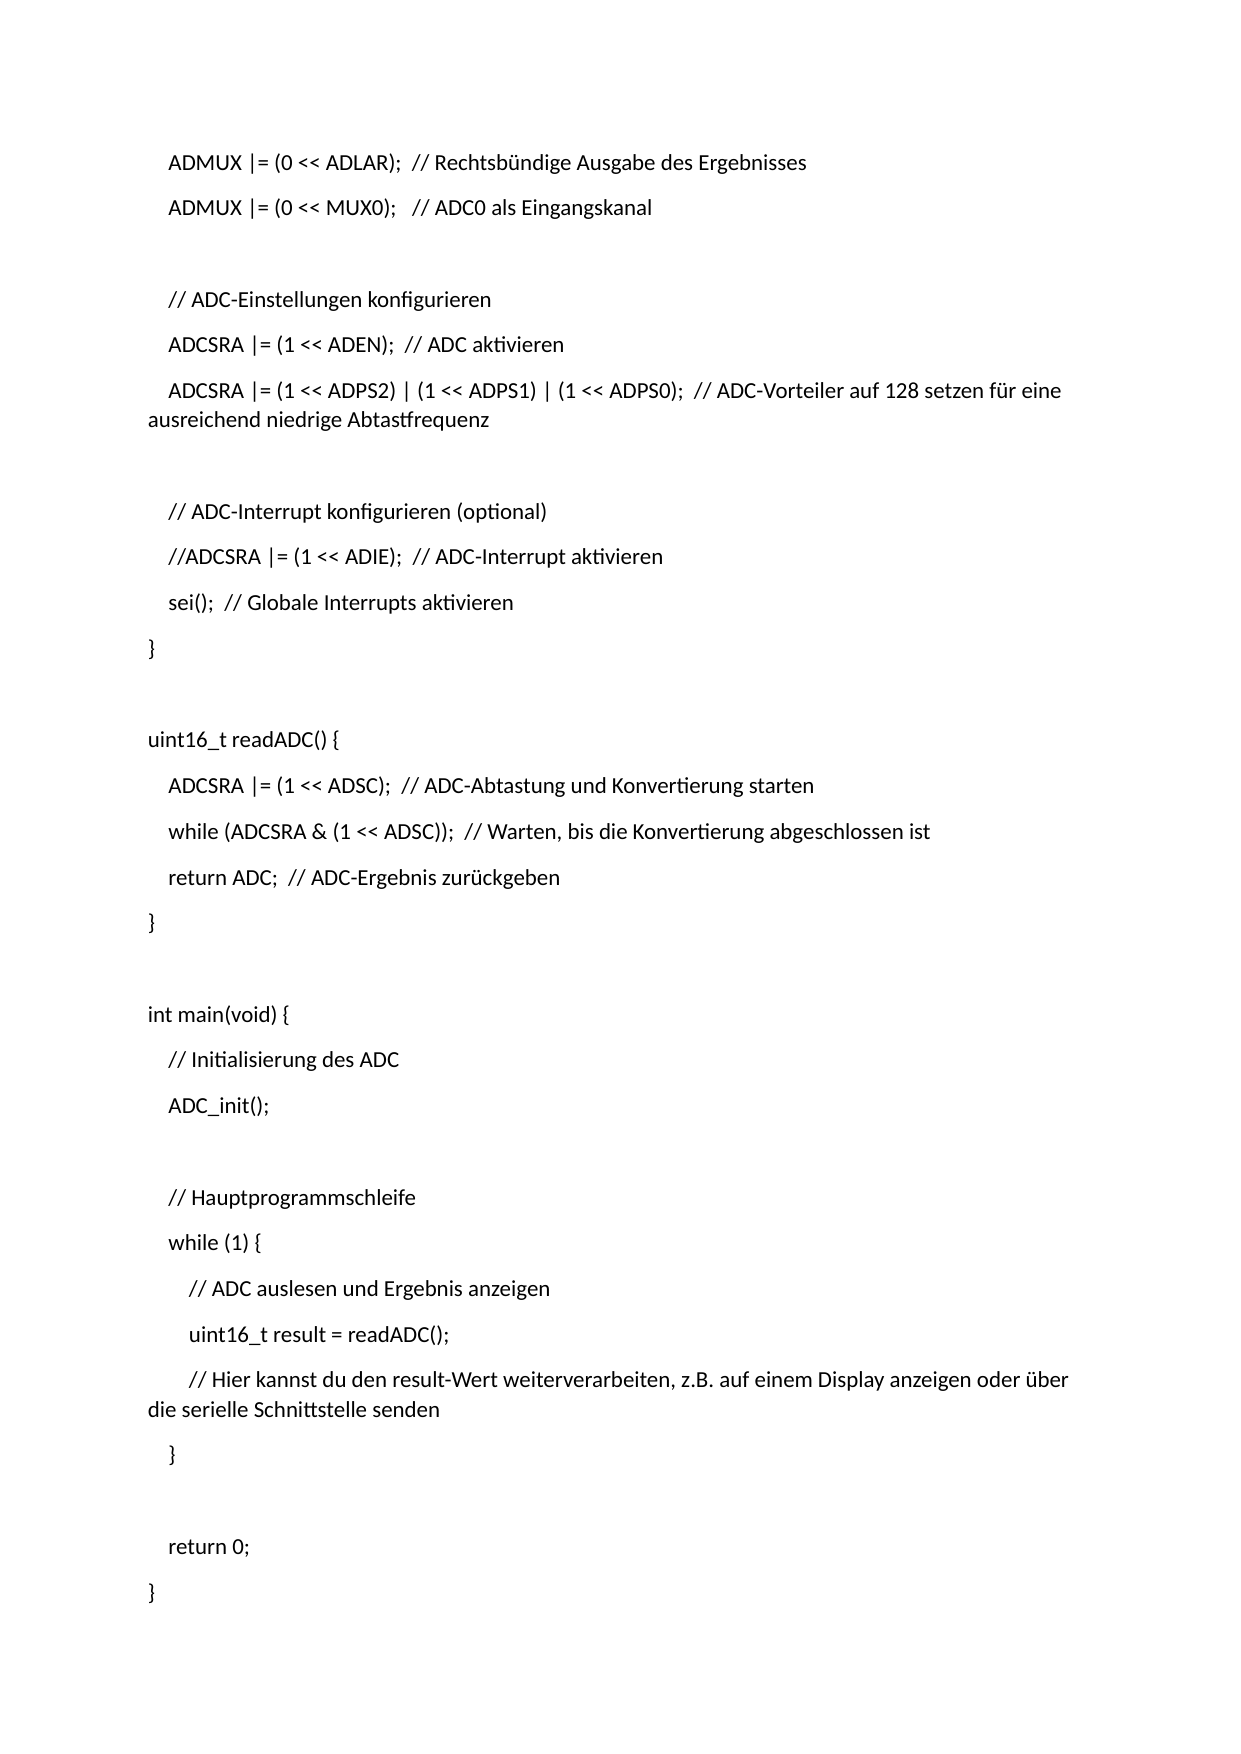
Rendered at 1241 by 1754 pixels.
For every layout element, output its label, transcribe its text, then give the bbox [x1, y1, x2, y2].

text // ADC auslesen und Ergebnis anzeigen [148, 1274, 1093, 1302]
text ADCSRA |= (1 << ADPS2) | (1 << ADPS1) | (1 << ADPS0); // ADC-Vorteiler auf 128 setzen für eine ausreichend niedrige Abtastfrequenz [148, 376, 1093, 433]
text while (ADCSRA & (1 << ADSC)); // Warten, bis die Konvertierung abgeschlossen ist [148, 817, 1093, 845]
text while (1) { [148, 1228, 1093, 1256]
text ADCSRA |= (1 << ADSC); // ADC-Abtastung und Konvertierung starten [148, 771, 1093, 799]
text ADC_init(); [148, 1091, 1093, 1119]
text ADMUX |= (0 << ADLAR); // Rechtsbündige Ausgabe des Ergebnisses [148, 148, 1093, 176]
text return ADC; // ADC-Ergebnis zurückgeben [148, 863, 1093, 891]
text } [148, 908, 1093, 936]
text } [148, 634, 1093, 662]
text uint16_t result = readADC(); [148, 1320, 1093, 1348]
text sei(); // Globale Interrupts aktivieren [148, 588, 1093, 616]
text // Initialisierung des ADC [148, 1046, 1093, 1073]
text ADMUX |= (0 << MUX0); // ADC0 als Eingangskanal [148, 193, 1093, 221]
text // Hier kannst du den result-Wert weiterverarbeiten, z.B. auf einem Display anzeigen oder über die serielle Schnittstelle senden [148, 1366, 1093, 1423]
text uint16_t readADC() { [148, 725, 1093, 753]
text // ADC-Interrupt konfigurieren (optional) [148, 497, 1093, 525]
text // ADC-Einstellungen konfigurieren [148, 285, 1093, 313]
text ADCSRA |= (1 << ADEN); // ADC aktivieren [148, 331, 1093, 358]
text } [148, 1440, 1093, 1468]
text //ADCSRA |= (1 << ADIE); // ADC-Interrupt aktivieren [148, 542, 1093, 571]
text // Hauptprogrammschleife [148, 1183, 1093, 1211]
text } [148, 1578, 1093, 1606]
text int main(void) { [148, 1000, 1093, 1028]
text return 0; [148, 1532, 1093, 1560]
